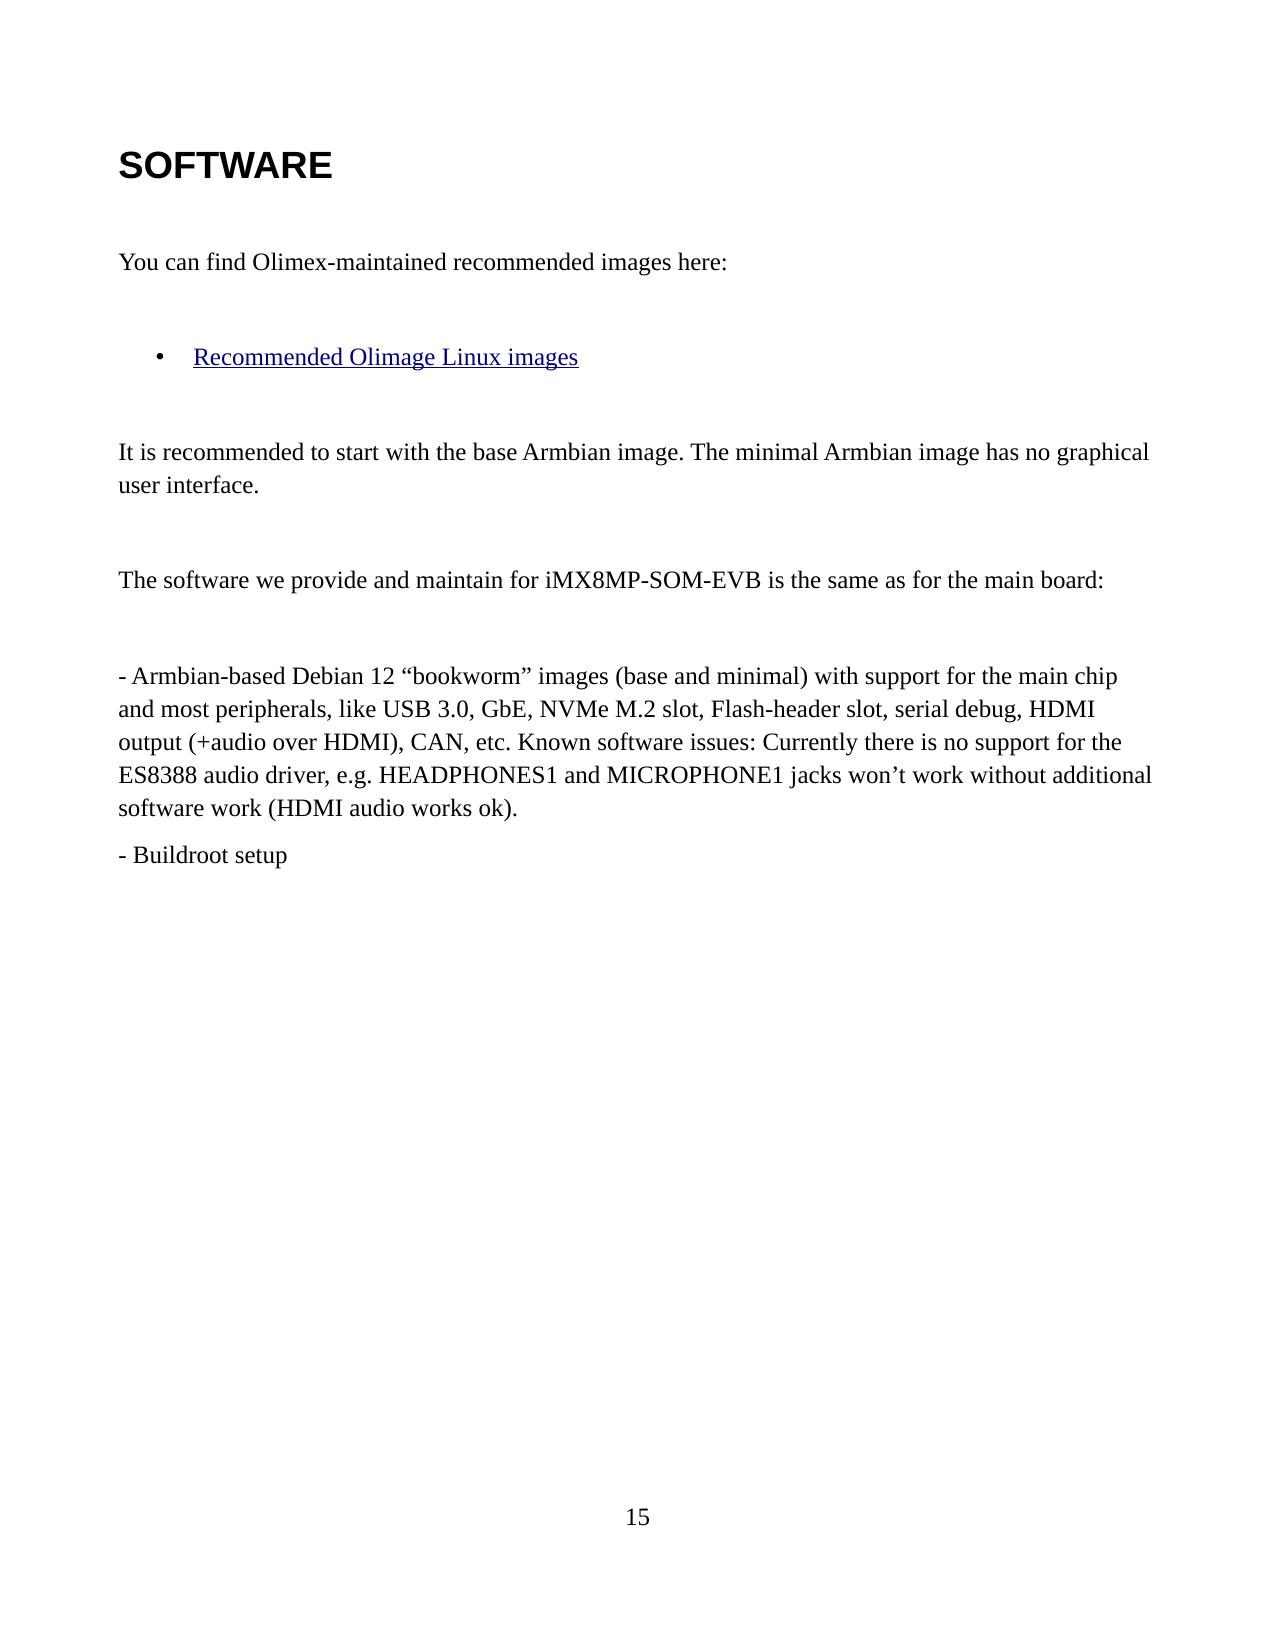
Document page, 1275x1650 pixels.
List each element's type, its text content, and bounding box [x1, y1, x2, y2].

text - Armbian-based Debian 12 “bookworm” images (base and minimal) with support for the main chip and most peripherals, like USB 3.0, GbE, NVMe M.2 slot, Flash-header slot, serial debug, HDMI output (+audio over HDMI), CAN, etc. Known software issues: Currently there is no support for the ES8388 audio driver, e.g. HEADPHONES1 and MICROPHONE1 jacks won’t work without additional software work (HDMI audio works ok). [118, 661, 1157, 822]
text It is recommended to start with the base Armbian image. The minimal Armbian image has no graphical user interface. [118, 437, 1157, 499]
text - Buildroot setup [118, 840, 1157, 869]
subtitle SOFTWARE [118, 143, 1157, 187]
text The software we provide and maintain for iMX8MP-SOM-EVB is the same as for the main board: [118, 566, 1157, 594]
subtitle Recommended Olimage Linux images [156, 342, 1157, 371]
text You can find Olimex-maintained recommended images here: [118, 247, 1157, 276]
